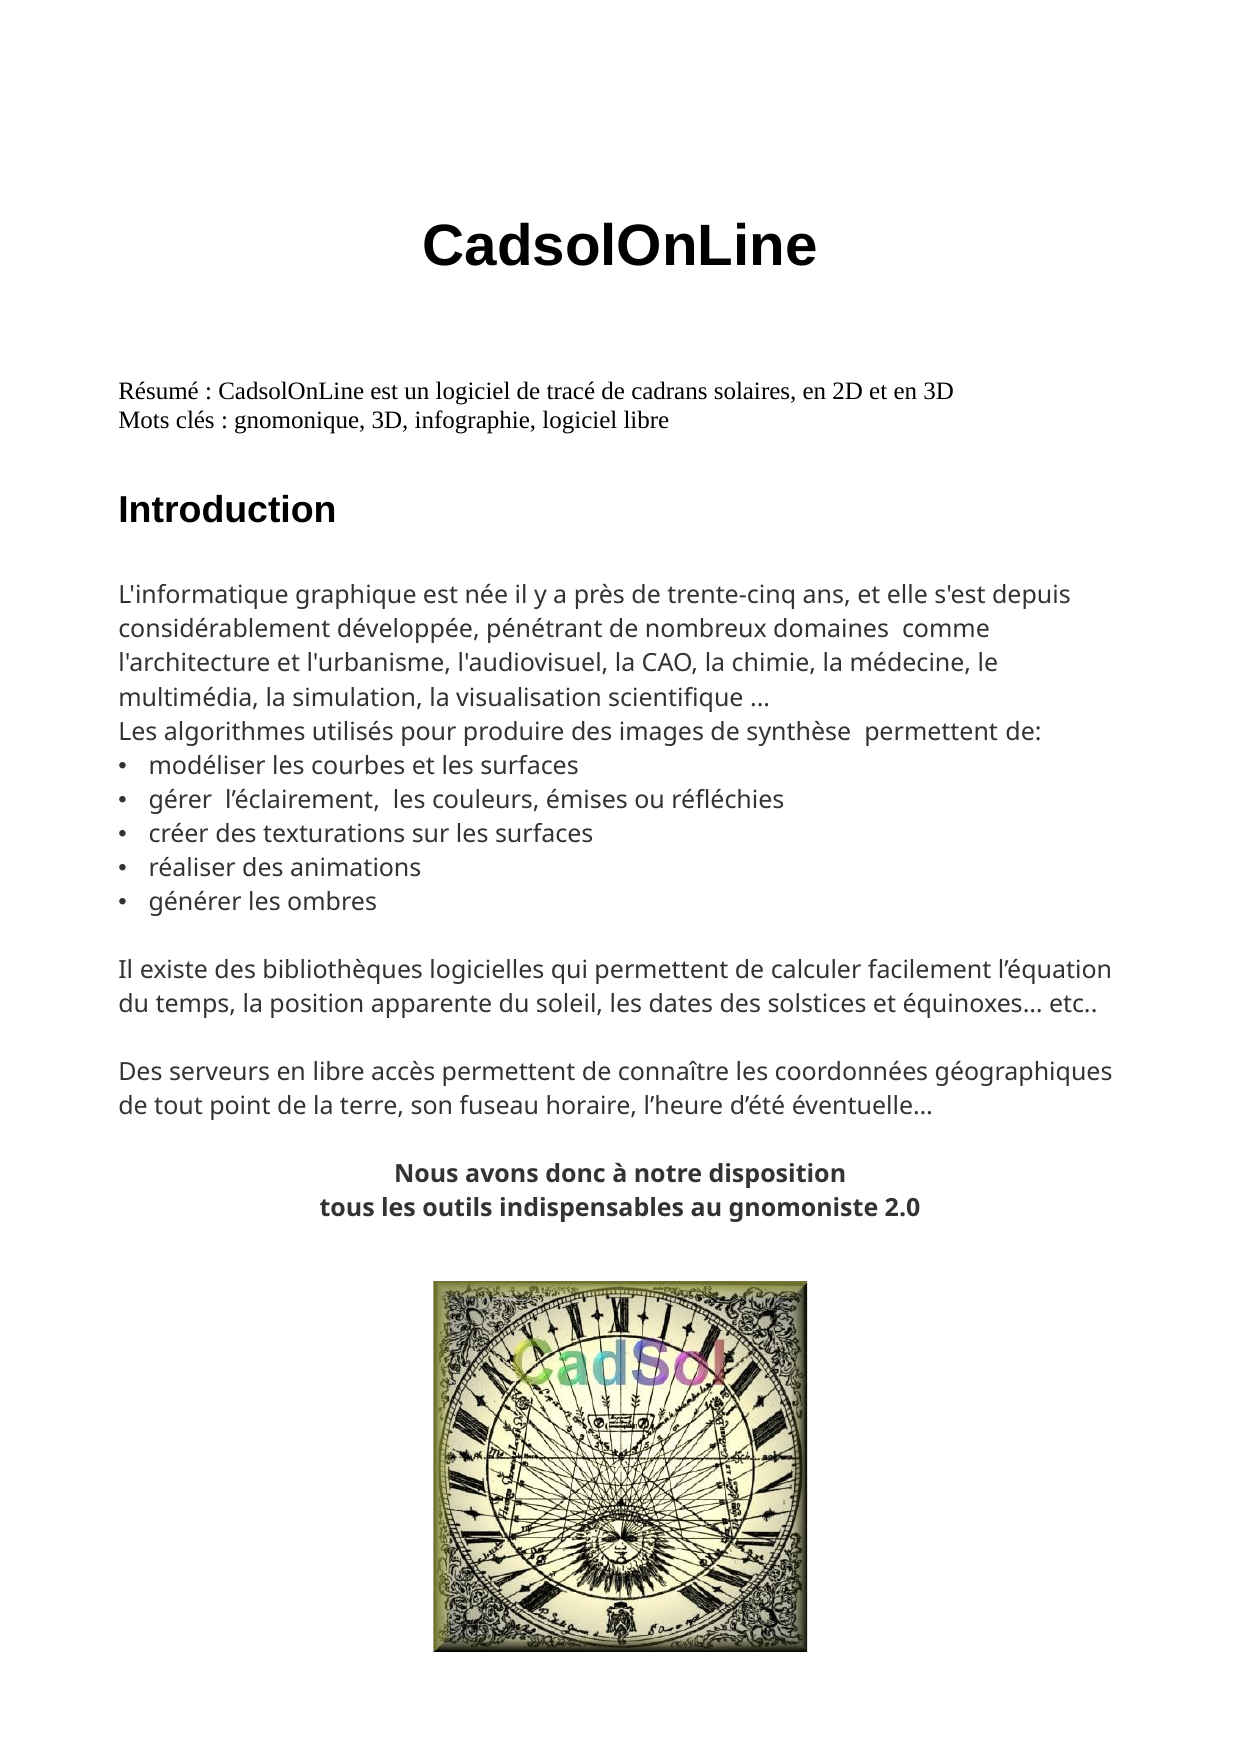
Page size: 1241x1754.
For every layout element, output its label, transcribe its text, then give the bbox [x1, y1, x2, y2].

text Nous avons donc à notre disposition [118, 1156, 1122, 1190]
subtitle Introduction [118, 487, 1122, 530]
text L'informatique graphique est née il y a près de trente-cinq ans, et elle s'est depuis considérablement développée, pénétrant de nombreux domaines comme l'architecture et l'urbanisme, l'audiovisuel, la CAO, la chimie, la médecine, le multimédia, la simulation, la visualisation scientifique ... [118, 577, 1122, 713]
picture [433, 1281, 808, 1652]
list générer les ombres [118, 883, 1122, 918]
list réaliser des animations [118, 849, 1122, 883]
text Des serveurs en libre accès permettent de connaître les coordonnées géographiques de tout point de la terre, son fuseau horaire, l’heure d’été éventuelle… [118, 1054, 1122, 1122]
list gérer l’éclairement, les couleurs, émises ou réfléchies [118, 781, 1122, 815]
list modéliser les courbes et les surfaces [118, 747, 1122, 781]
list créer des texturations sur les surfaces [118, 815, 1122, 849]
title CadsolOnLine [118, 143, 1122, 277]
text Résumé : CadsolOnLine est un logiciel de tracé de cadrans solaires, en 2D et en 3D [118, 376, 1122, 405]
text tous les outils indispensables au gnomoniste 2.0 [118, 1190, 1122, 1224]
text Les algorithmes utilisés pour produire des images de synthèse permettent de: [118, 713, 1122, 747]
text Mots clés : gnomonique, 3D, infographie, logiciel libre [118, 405, 1122, 433]
text Il existe des bibliothèques logicielles qui permettent de calculer facilement l’équation du temps, la position apparente du soleil, les dates des solstices et équinoxes… etc.. [118, 952, 1122, 1020]
